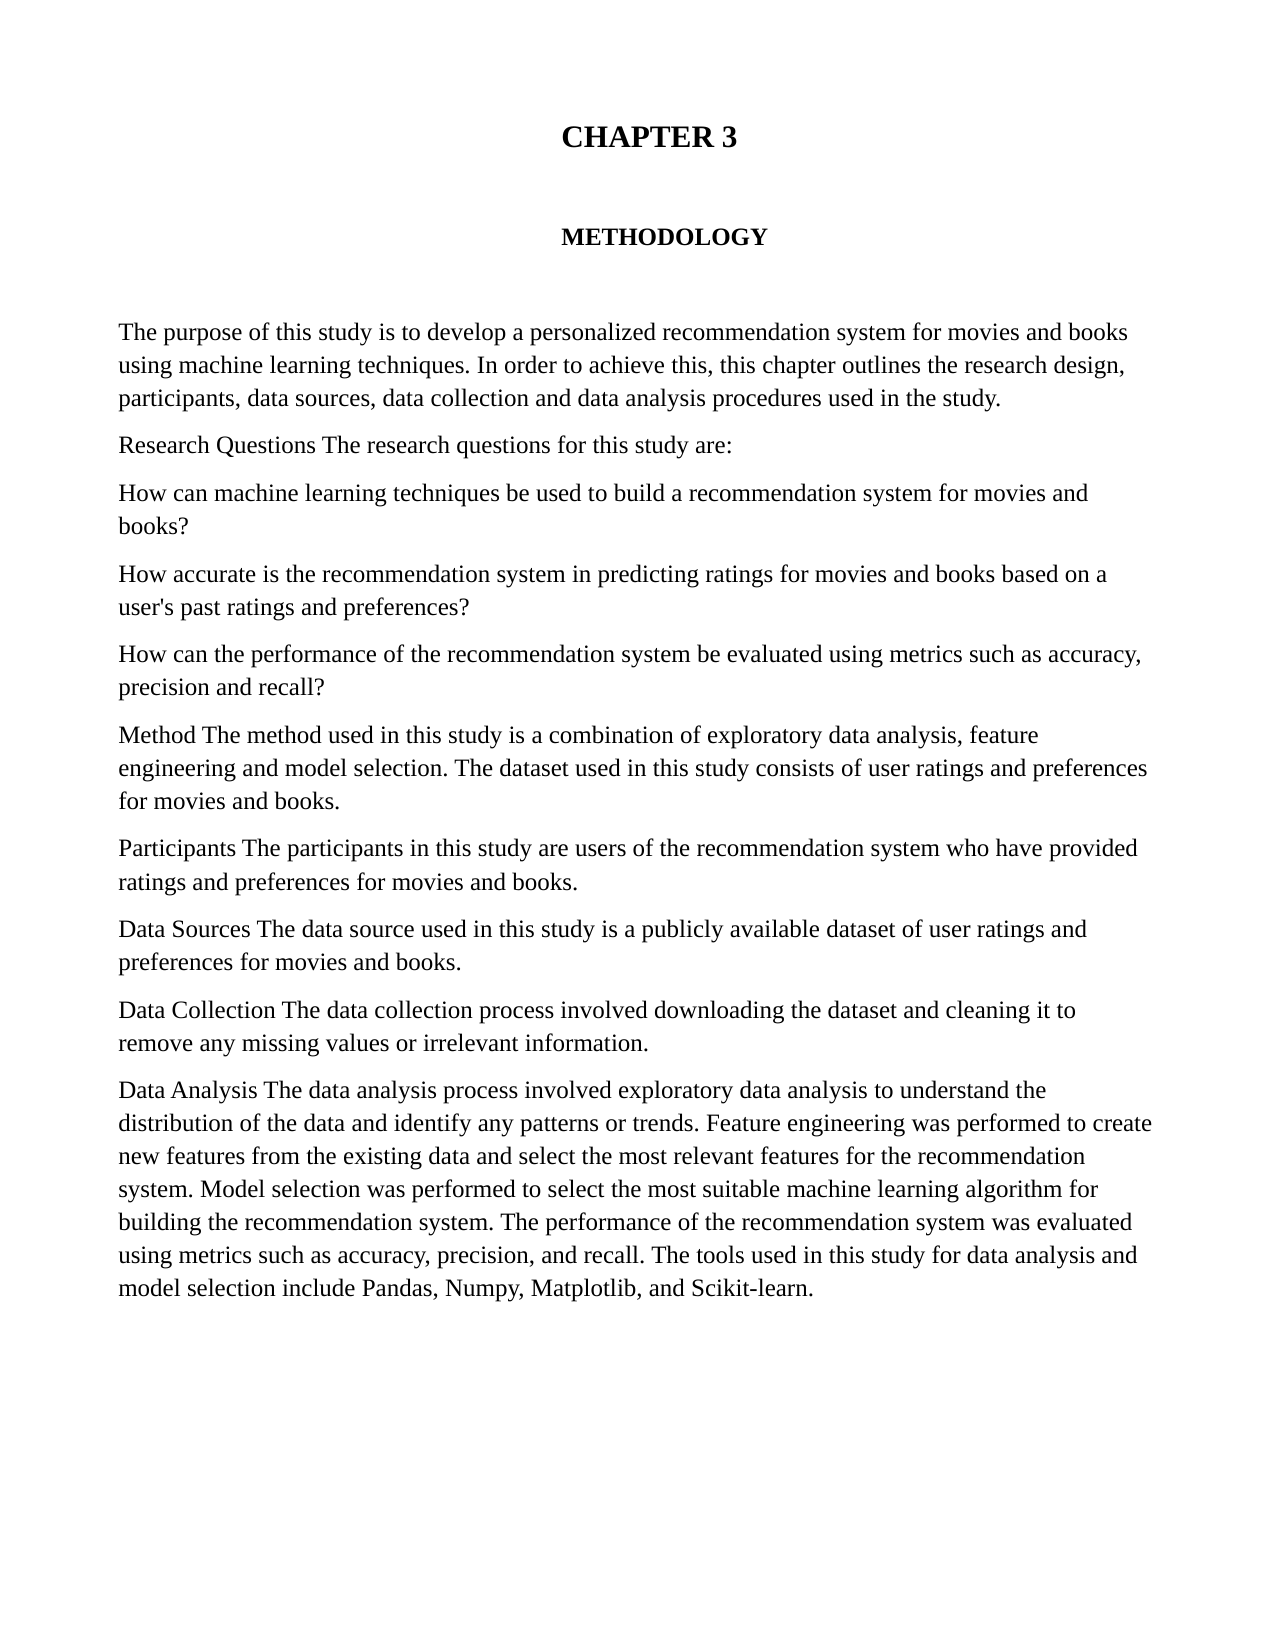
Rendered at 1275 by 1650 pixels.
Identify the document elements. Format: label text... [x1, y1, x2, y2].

text Data Analysis The data analysis process involved exploratory data analysis to understand the distribution of the data and identify any patterns or trends. Feature engineering was performed to create new features from the existing data and select the most relevant features for the recommendation system. Model selection was performed to select the most suitable machine learning algorithm for building the recommendation system. The performance of the recommendation system was evaluated using metrics such as accuracy, precision, and recall. The tools used in this study for data analysis and model selection include Pandas, Numpy, Matplotlib, and Scikit-learn. [118, 1075, 1157, 1302]
text Data Sources The data source used in this study is a publicly available dataset of user ratings and preferences for movies and books. [118, 914, 1157, 976]
text How can the performance of the recommendation system be evaluated using metrics such as accuracy, precision and recall? [118, 639, 1157, 701]
text Research Questions The research questions for this study are: [118, 430, 1157, 459]
text The purpose of this study is to develop a personalized recommendation system for movies and books using machine learning techniques. In order to achieve this, this chapter outlines the research design, participants, data sources, data collection and data analysis procedures used in the study. [118, 317, 1157, 412]
text Data Collection The data collection process involved downloading the dataset and cleaning it to remove any missing values or irrelevant information. [118, 995, 1157, 1057]
text How can machine learning techniques be used to build a recommendation system for movies and books? [118, 478, 1157, 540]
text METHODOLOGY [118, 222, 1157, 250]
text CHAPTER 3 [118, 118, 1157, 154]
text How accurate is the recommendation system in predicting ratings for movies and books based on a user's past ratings and preferences? [118, 559, 1157, 620]
text Method The method used in this study is a combination of exploratory data analysis, feature engineering and model selection. The dataset used in this study consists of user ratings and preferences for movies and books. [118, 720, 1157, 815]
text Participants The participants in this study are users of the recommendation system who have provided ratings and preferences for movies and books. [118, 833, 1157, 895]
